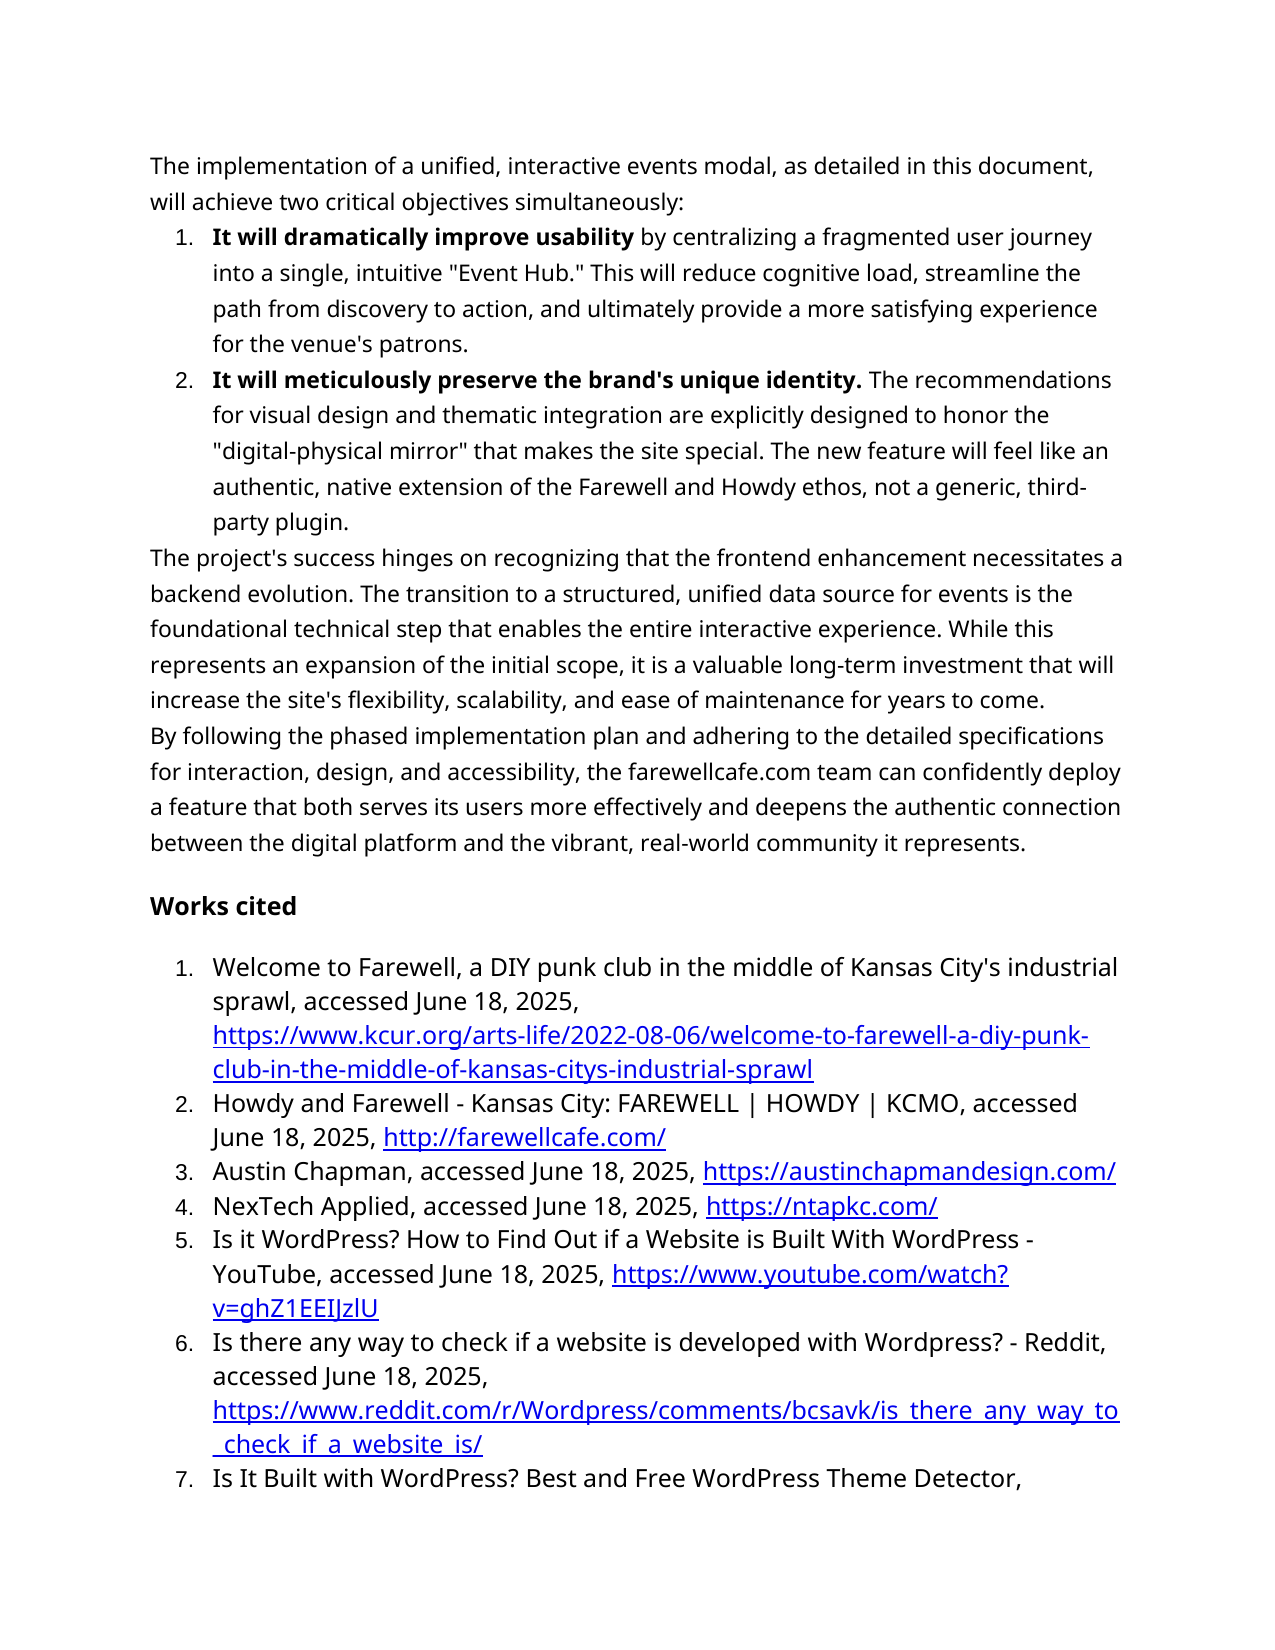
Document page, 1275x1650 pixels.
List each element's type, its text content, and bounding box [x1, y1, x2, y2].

subtitle Works cited [150, 889, 1125, 923]
text The implementation of a unified, interactive events modal, as detailed in this document, will achieve two critical objectives simultaneously: [150, 150, 1125, 217]
list Is it WordPress? How to Find Out if a Website is Built With WordPress - YouTube, accessed June 18, 2025, https://www.youtube.com/watch?v=ghZ1EEIJzlU [175, 1222, 1125, 1324]
list Howdy and Farewell - Kansas City: FAREWELL | HOWDY | KCMO, accessed June 18, 2025, http://farewellcafe.com/ [175, 1086, 1125, 1154]
text The project's success hinges on recognizing that the frontend enhancement necessitates a backend evolution. The transition to a structured, unified data source for events is the foundational technical step that enables the entire interactive experience. While this represents an expansion of the initial scope, it is a valuable long-term investment that will increase the site's flexibility, scalability, and ease of maintenance for years to come. [150, 542, 1125, 716]
list NexTech Applied, accessed June 18, 2025, https://ntapkc.com/ [175, 1188, 1125, 1222]
list Is there any way to check if a website is developed with Wordpress? - Reddit, accessed June 18, 2025, https://www.reddit.com/r/Wordpress/comments/bcsavk/is_there_any_way_to_check_if_a_website_is/ [175, 1324, 1125, 1461]
list It will dramatically improve usability by centralizing a fragmented user journey into a single, intuitive "Event Hub." This will reduce cognitive load, streamline the path from discovery to action, and ultimately provide a more satisfying experience for the venue's patrons. [175, 221, 1125, 359]
list Austin Chapman, accessed June 18, 2025, https://austinchapmandesign.com/ [175, 1154, 1125, 1188]
list It will meticulously preserve the brand's unique identity. The recommendations for visual design and thematic integration are explicitly designed to honor the "digital-physical mirror" that makes the site special. The new feature will feel like an authentic, native extension of the Farewell and Howdy ethos, not a generic, third-party plugin. [175, 364, 1125, 537]
text By following the phased implementation plan and adhering to the detailed specifications for interaction, design, and accessibility, the farewellcafe.com team can confidently deploy a feature that both serves its users more effectively and deepens the authentic connection between the digital platform and the vibrant, real-world community it represents. [150, 720, 1125, 858]
list Is It Built with WordPress? Best and Free WordPress Theme Detector, [175, 1461, 1125, 1495]
list Welcome to Farewell, a DIY punk club in the middle of Kansas City's industrial sprawl, accessed June 18, 2025, https://www.kcur.org/arts-life/2022-08-06/welcome-to-farewell-a-diy-punk-club-in-the-middle-of-kansas-citys-industrial-sprawl [175, 950, 1125, 1086]
